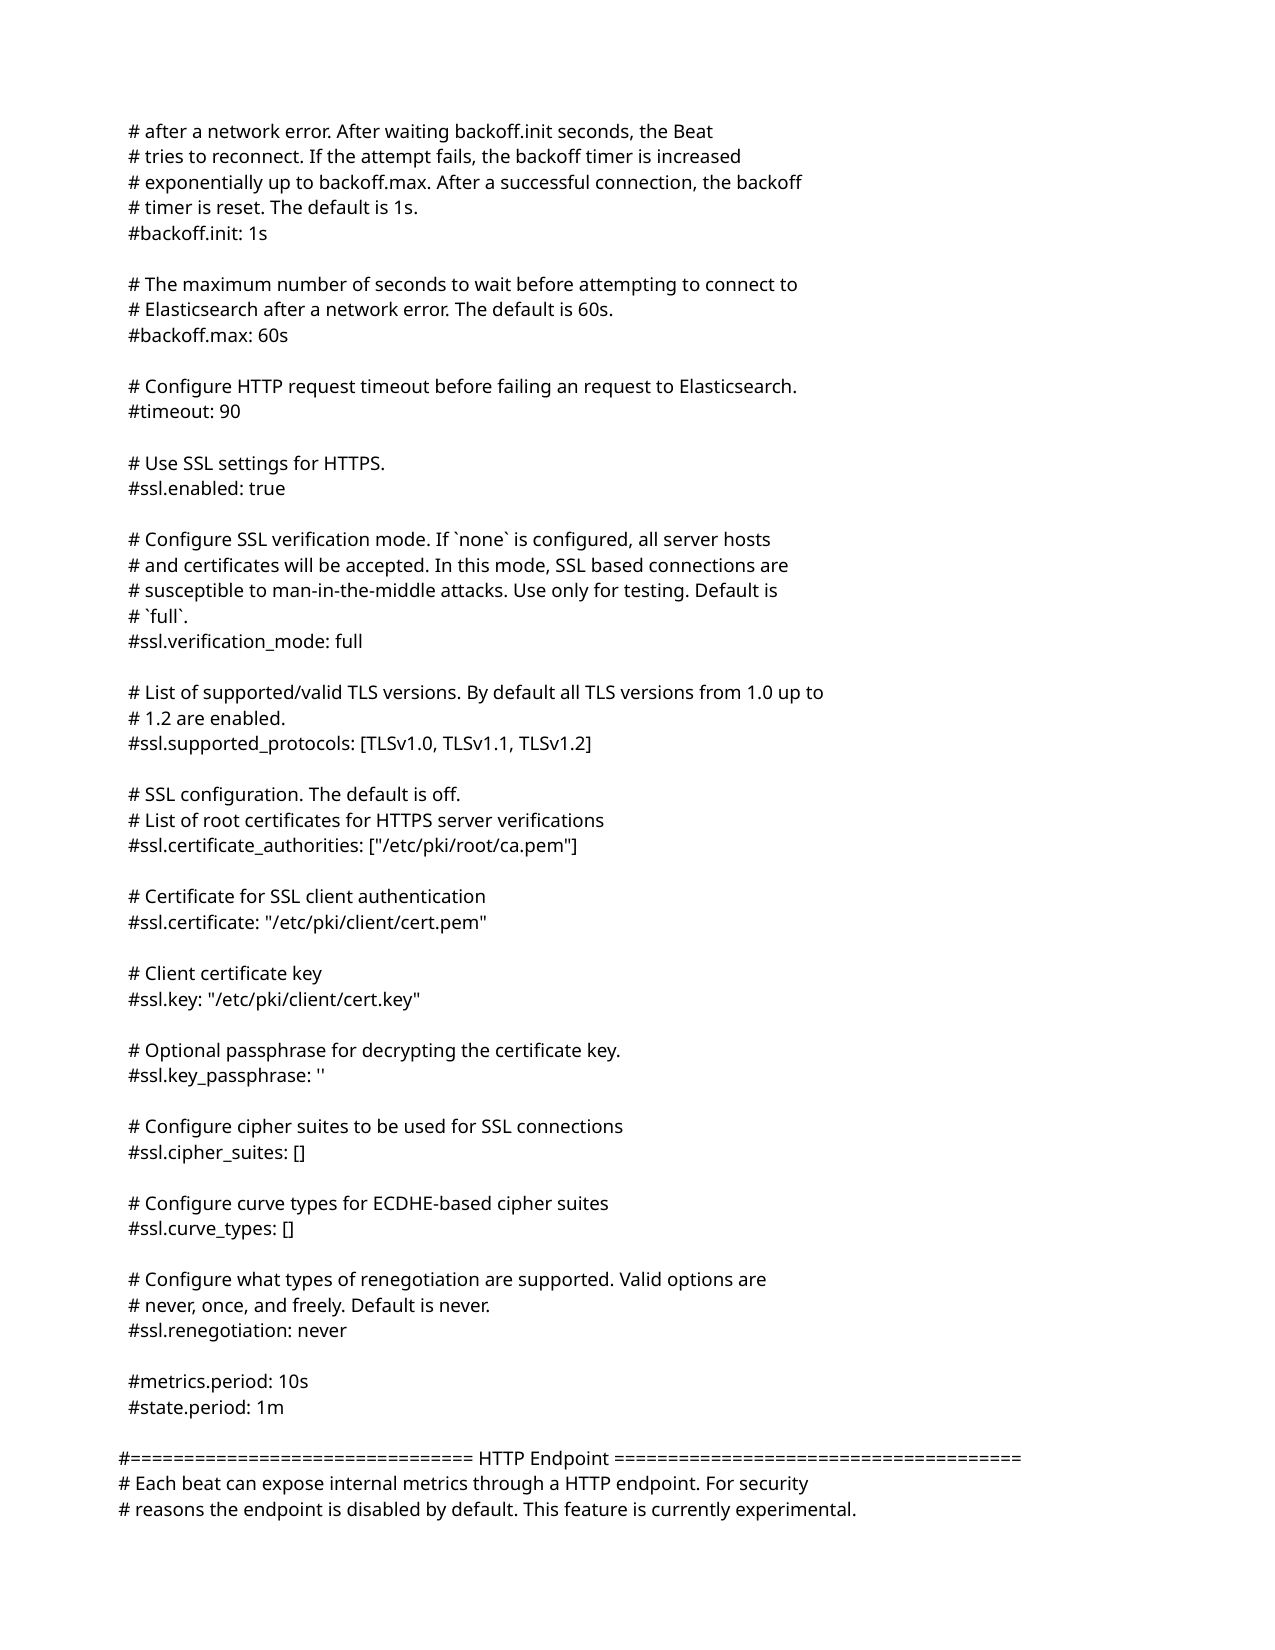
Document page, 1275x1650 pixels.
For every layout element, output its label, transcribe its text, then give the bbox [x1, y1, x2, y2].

text #ssl.key_passphrase: '' [118, 1062, 1157, 1088]
text # List of root certificates for HTTPS server verifications [118, 807, 1157, 833]
text # 1.2 are enabled. [118, 705, 1157, 731]
text #ssl.cipher_suites: [] [118, 1139, 1157, 1164]
text # List of supported/valid TLS versions. By default all TLS versions from 1.0 up to [118, 679, 1157, 705]
text #ssl.certificate_authorities: ["/etc/pki/root/ca.pem"] [118, 833, 1157, 858]
text #ssl.key: "/etc/pki/client/cert.key" [118, 986, 1157, 1011]
text # Configure curve types for ECDHE-based cipher suites [118, 1190, 1157, 1216]
text # exponentially up to backoff.max. After a successful connection, the backoff [118, 169, 1157, 195]
text # after a network error. After waiting backoff.init seconds, the Beat [118, 118, 1157, 144]
text # and certificates will be accepted. In this mode, SSL based connections are [118, 552, 1157, 577]
text # timer is reset. The default is 1s. [118, 195, 1157, 220]
text #state.period: 1m [118, 1394, 1157, 1420]
text #================================ HTTP Endpoint ====================================== [118, 1445, 1157, 1471]
text # Configure what types of renegotiation are supported. Valid options are [118, 1267, 1157, 1292]
text #ssl.curve_types: [] [118, 1216, 1157, 1241]
text #timeout: 90 [118, 399, 1157, 424]
text # Use SSL settings for HTTPS. [118, 450, 1157, 475]
text #backoff.init: 1s [118, 220, 1157, 246]
text # SSL configuration. The default is off. [118, 782, 1157, 807]
text # Certificate for SSL client authentication [118, 884, 1157, 909]
text # Configure SSL verification mode. If `none` is configured, all server hosts [118, 526, 1157, 552]
text # Configure HTTP request timeout before failing an request to Elasticsearch. [118, 373, 1157, 399]
text # Each beat can expose internal metrics through a HTTP endpoint. For security [118, 1471, 1157, 1496]
text # Elasticsearch after a network error. The default is 60s. [118, 297, 1157, 322]
text # Optional passphrase for decrypting the certificate key. [118, 1037, 1157, 1062]
text #ssl.certificate: "/etc/pki/client/cert.pem" [118, 909, 1157, 935]
text # Configure cipher suites to be used for SSL connections [118, 1113, 1157, 1139]
text #metrics.period: 10s [118, 1369, 1157, 1394]
text # never, once, and freely. Default is never. [118, 1292, 1157, 1318]
text # reasons the endpoint is disabled by default. This feature is currently experimental. [118, 1496, 1157, 1522]
text # susceptible to man-in-the-middle attacks. Use only for testing. Default is [118, 577, 1157, 603]
text #ssl.supported_protocols: [TLSv1.0, TLSv1.1, TLSv1.2] [118, 731, 1157, 756]
text # The maximum number of seconds to wait before attempting to connect to [118, 271, 1157, 297]
text #ssl.verification_mode: full [118, 628, 1157, 654]
text # Client certificate key [118, 960, 1157, 986]
text # tries to reconnect. If the attempt fails, the backoff timer is increased [118, 144, 1157, 169]
text # `full`. [118, 603, 1157, 628]
text #ssl.enabled: true [118, 475, 1157, 501]
text #ssl.renegotiation: never [118, 1318, 1157, 1343]
text #backoff.max: 60s [118, 322, 1157, 348]
